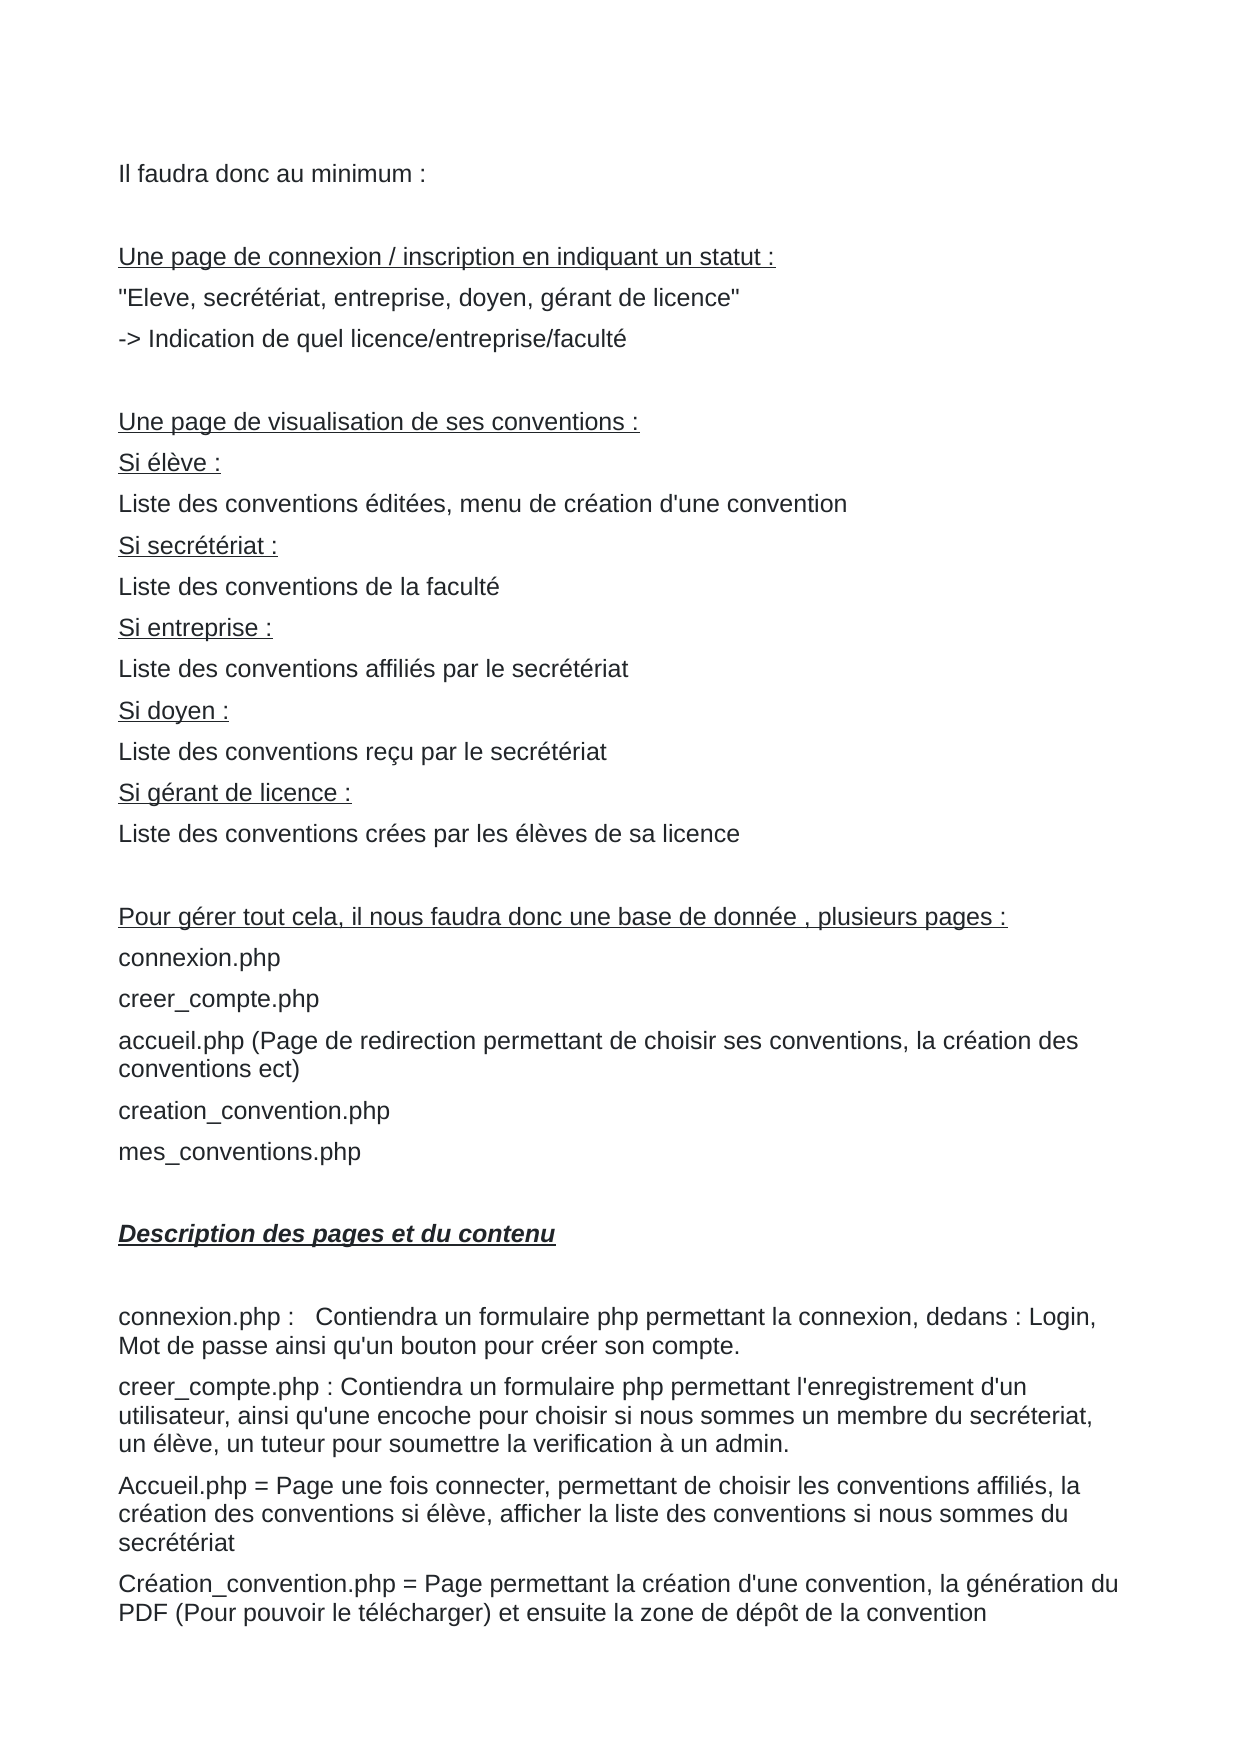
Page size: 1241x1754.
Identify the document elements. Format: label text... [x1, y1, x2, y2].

text -> Indication de quel licence/entreprise/faculté [118, 324, 1122, 353]
text Si secrétériat : [118, 531, 1122, 559]
text Il faudra donc au minimum : [118, 159, 1122, 188]
text connexion.php [118, 943, 1122, 972]
text Création_convention.php = Page permettant la création d'une convention, la génération du PDF (Pour pouvoir le télécharger) et ensuite la zone de dépôt de la convention [118, 1569, 1122, 1627]
text Accueil.php = Page une fois connecter, permettant de choisir les conventions affiliés, la création des conventions si élève, afficher la liste des conventions si nous sommes du secrétériat [118, 1471, 1122, 1557]
text Description des pages et du contenu [118, 1219, 1122, 1248]
text Liste des conventions éditées, menu de création d'une convention [118, 489, 1122, 518]
text Si entreprise : [118, 613, 1122, 642]
text Si élève : [118, 448, 1122, 477]
text Si gérant de licence : [118, 778, 1122, 807]
text Une page de connexion / inscription en indiquant un statut : [118, 242, 1122, 271]
text Liste des conventions crées par les élèves de sa licence [118, 819, 1122, 848]
text creer_compte.php : Contiendra un formulaire php permettant l'enregistrement d'un utilisateur, ainsi qu'une encoche pour choisir si nous sommes un membre du secréteriat, un élève, un tuteur pour soumettre la verification à un admin. [118, 1372, 1122, 1458]
text Liste des conventions affiliés par le secrétériat [118, 654, 1122, 683]
text Une page de visualisation de ses conventions : [118, 407, 1122, 436]
text Liste des conventions de la faculté [118, 572, 1122, 601]
text "Eleve, secrétériat, entreprise, doyen, gérant de licence" [118, 283, 1122, 312]
text creation_convention.php [118, 1096, 1122, 1124]
text connexion.php : Contiendra un formulaire php permettant la connexion, dedans : Login, Mot de passe ainsi qu'un bouton pour créer son compte. [118, 1302, 1122, 1359]
text mes_conventions.php [118, 1137, 1122, 1166]
text Pour gérer tout cela, il nous faudra donc une base de donnée , plusieurs pages : [118, 902, 1122, 931]
text creer_compte.php [118, 984, 1122, 1013]
text Si doyen : [118, 696, 1122, 724]
text accueil.php (Page de redirection permettant de choisir ses conventions, la création des conventions ect) [118, 1026, 1122, 1083]
text Liste des conventions reçu par le secrétériat [118, 737, 1122, 766]
